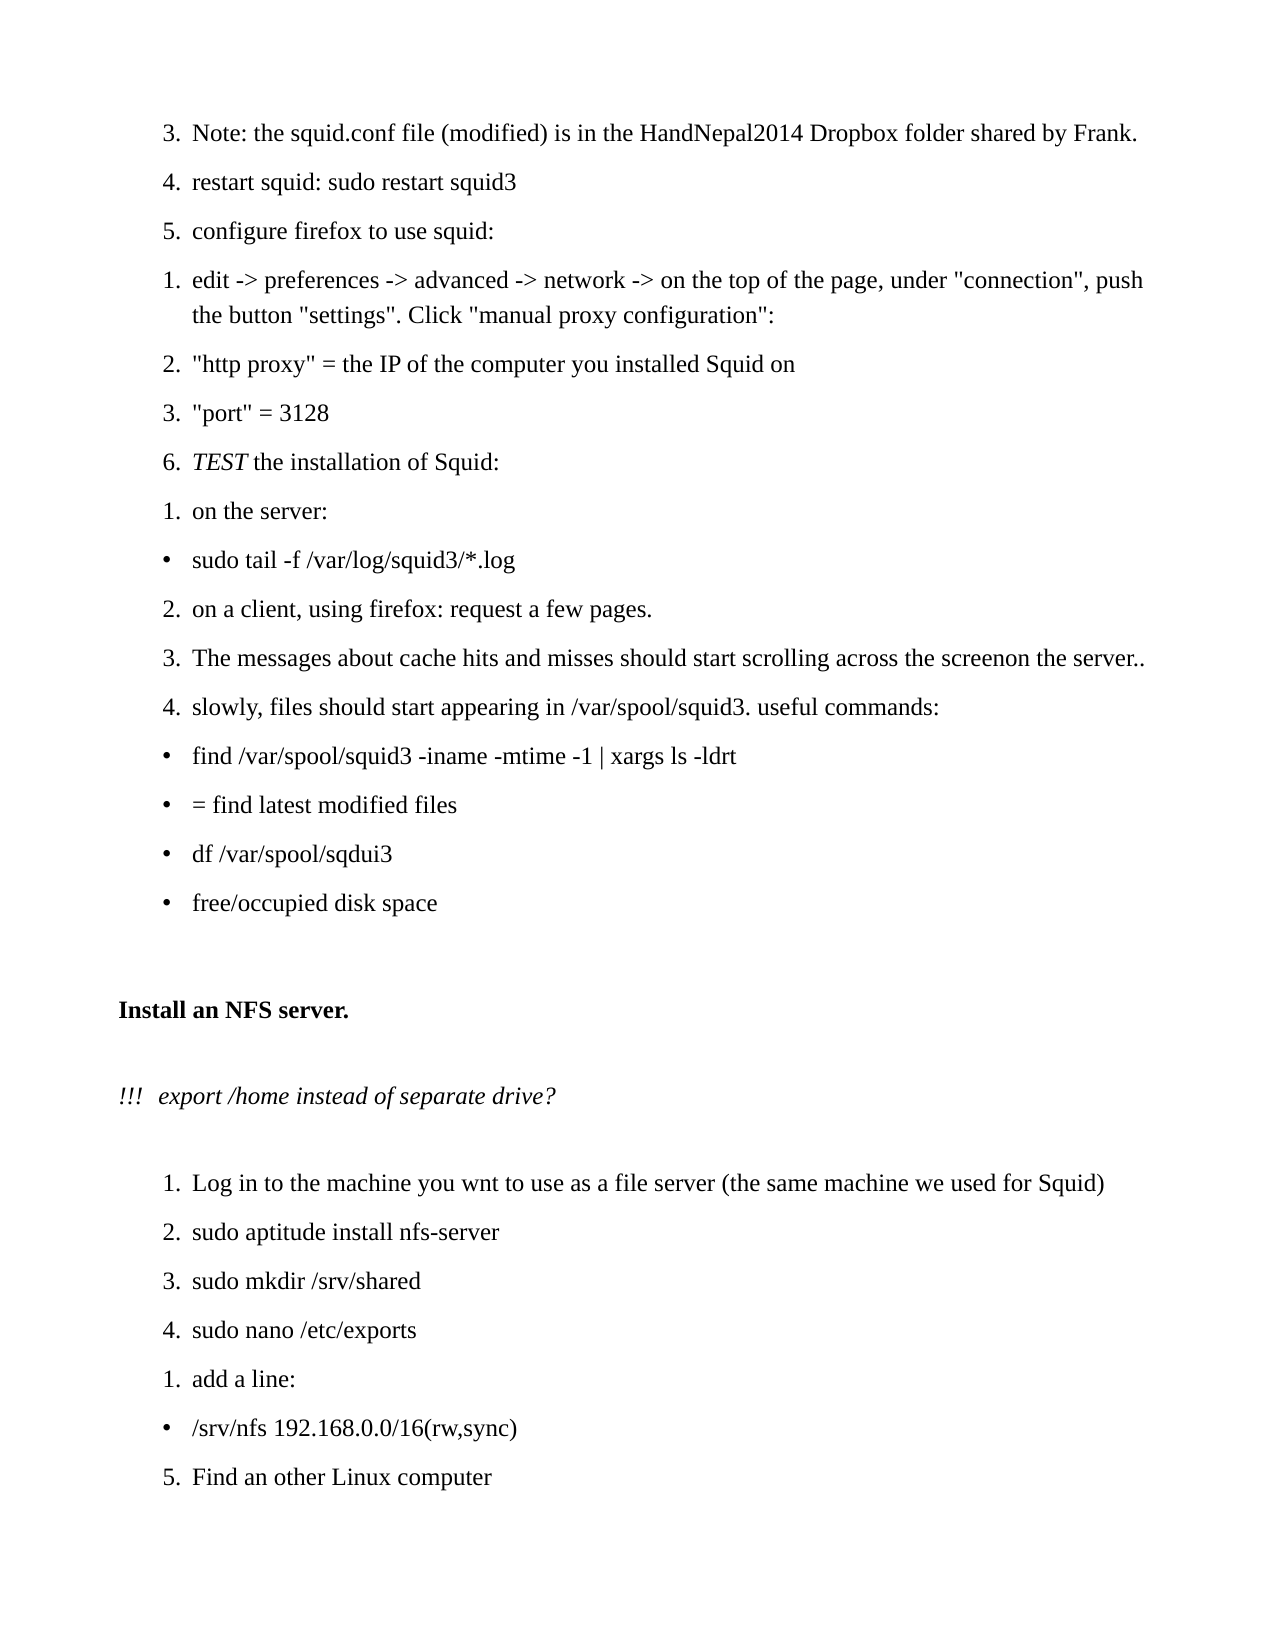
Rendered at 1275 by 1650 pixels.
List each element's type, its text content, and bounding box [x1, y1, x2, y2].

list edit -> preferences -> advanced -> network -> on the top of the page, under "connection", push the button "settings". Click "manual proxy configuration": [162, 265, 1157, 328]
list configure firefox to use squid: [162, 216, 1157, 245]
list df /var/spool/sqdui3 [162, 839, 1157, 868]
list = find latest modified files [162, 790, 1157, 819]
list "http proxy" = the IP of the computer you installed Squid on [162, 349, 1157, 378]
list Find an other Linux computer [162, 1462, 1157, 1491]
list free/occupied disk space [162, 888, 1157, 917]
list sudo tail -f /var/log/squid3/*.log [162, 545, 1157, 574]
list TEST the installation of Squid: [162, 447, 1157, 476]
list sudo nano /etc/exports [162, 1315, 1157, 1343]
text !!! export /home instead of separate drive? [118, 1081, 1157, 1110]
list sudo mkdir /srv/shared [162, 1266, 1157, 1294]
list restart squid: sudo restart squid3 [162, 167, 1157, 196]
list sudo aptitude install nfs-server [162, 1217, 1157, 1245]
text Install an NFS server. [118, 995, 1157, 1024]
list The messages about cache hits and misses should start scrolling across the screenon the server.. [162, 643, 1157, 672]
list Note: the squid.conf file (modified) is in the HandNepal2014 Dropbox folder shared by Frank. [162, 118, 1157, 147]
list find /var/spool/squid3 -iname -mtime -1 | xargs ls -ldrt [162, 741, 1157, 770]
list on the server: [162, 496, 1157, 525]
list /srv/nfs 192.168.0.0/16(rw,sync) [162, 1413, 1157, 1442]
list slowly, files should start appearing in /var/spool/squid3. useful commands: [162, 692, 1157, 721]
list "port" = 3128 [162, 398, 1157, 427]
list on a client, using firefox: request a few pages. [162, 594, 1157, 623]
list Log in to the machine you wnt to use as a file server (the same machine we used for Squid) [162, 1168, 1157, 1196]
list add a line: [162, 1364, 1157, 1393]
